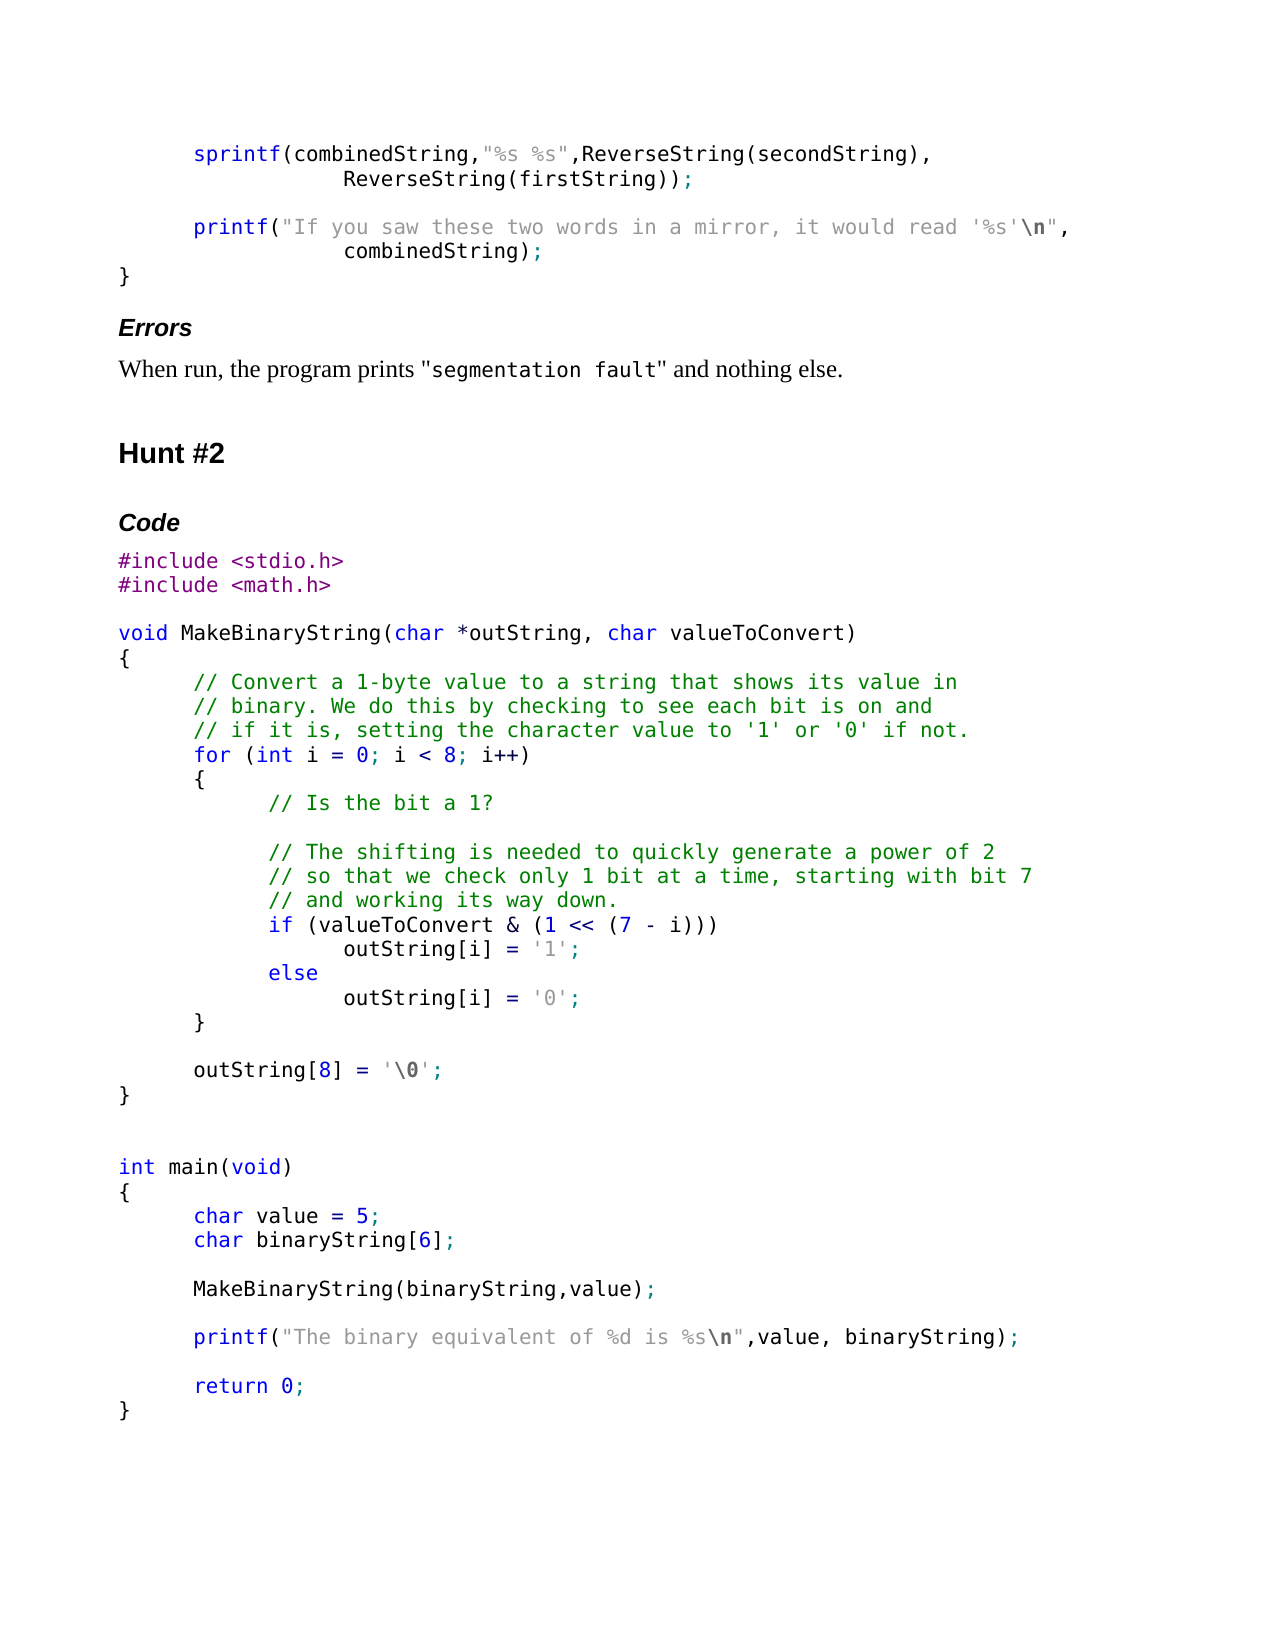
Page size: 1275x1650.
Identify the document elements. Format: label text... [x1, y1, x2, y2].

text // Is the bit a 1? [118, 791, 1157, 816]
text void MakeBinaryString(char *outString, char valueToConvert) [118, 621, 1157, 646]
text printf("The binary equivalent of %d is %s\n",value, binaryString); [118, 1325, 1157, 1349]
text } [118, 1398, 1157, 1422]
text else [118, 961, 1157, 986]
text int main(void) [118, 1155, 1157, 1180]
text return 0; [118, 1374, 1157, 1398]
text combinedString); [118, 239, 1157, 264]
text // and working its way down. [118, 888, 1157, 913]
text ReverseString(firstString)); [118, 167, 1157, 191]
text // so that we check only 1 bit at a time, starting with bit 7 [118, 864, 1157, 888]
text } [118, 1010, 1157, 1034]
subtitle Hunt #2 [118, 437, 1157, 470]
text outString[i] = '0'; [118, 986, 1157, 1010]
text // binary. We do this by checking to see each bit is on and [118, 694, 1157, 718]
text sprintf(combinedString,"%s %s",ReverseString(secondString), [118, 142, 1157, 167]
text printf("If you saw these two words in a mirror, it would read '%s'\n", [118, 215, 1157, 239]
text // if it is, setting the character value to '1' or '0' if not. [118, 718, 1157, 743]
text { [118, 1180, 1157, 1204]
subtitle Code [118, 508, 1157, 536]
text When run, the program prints "segmentation fault" and nothing else. [118, 354, 1157, 383]
text } [118, 1083, 1157, 1107]
subtitle Errors [118, 313, 1157, 342]
text #include <math.h> [118, 573, 1157, 597]
text { [118, 767, 1157, 791]
text } [118, 264, 1157, 288]
text MakeBinaryString(binaryString,value); [118, 1277, 1157, 1301]
text { [118, 646, 1157, 670]
text for (int i = 0; i < 8; i++) [118, 743, 1157, 767]
text #include <stdio.h> [118, 549, 1157, 573]
text if (valueToConvert & (1 << (7 - i))) [118, 913, 1157, 937]
text outString[8] = '\0'; [118, 1058, 1157, 1083]
text // The shifting is needed to quickly generate a power of 2 [118, 840, 1157, 864]
text // Convert a 1-byte value to a string that shows its value in [118, 670, 1157, 694]
text char value = 5; [118, 1204, 1157, 1228]
text char binaryString[6]; [118, 1228, 1157, 1252]
text outString[i] = '1'; [118, 937, 1157, 961]
